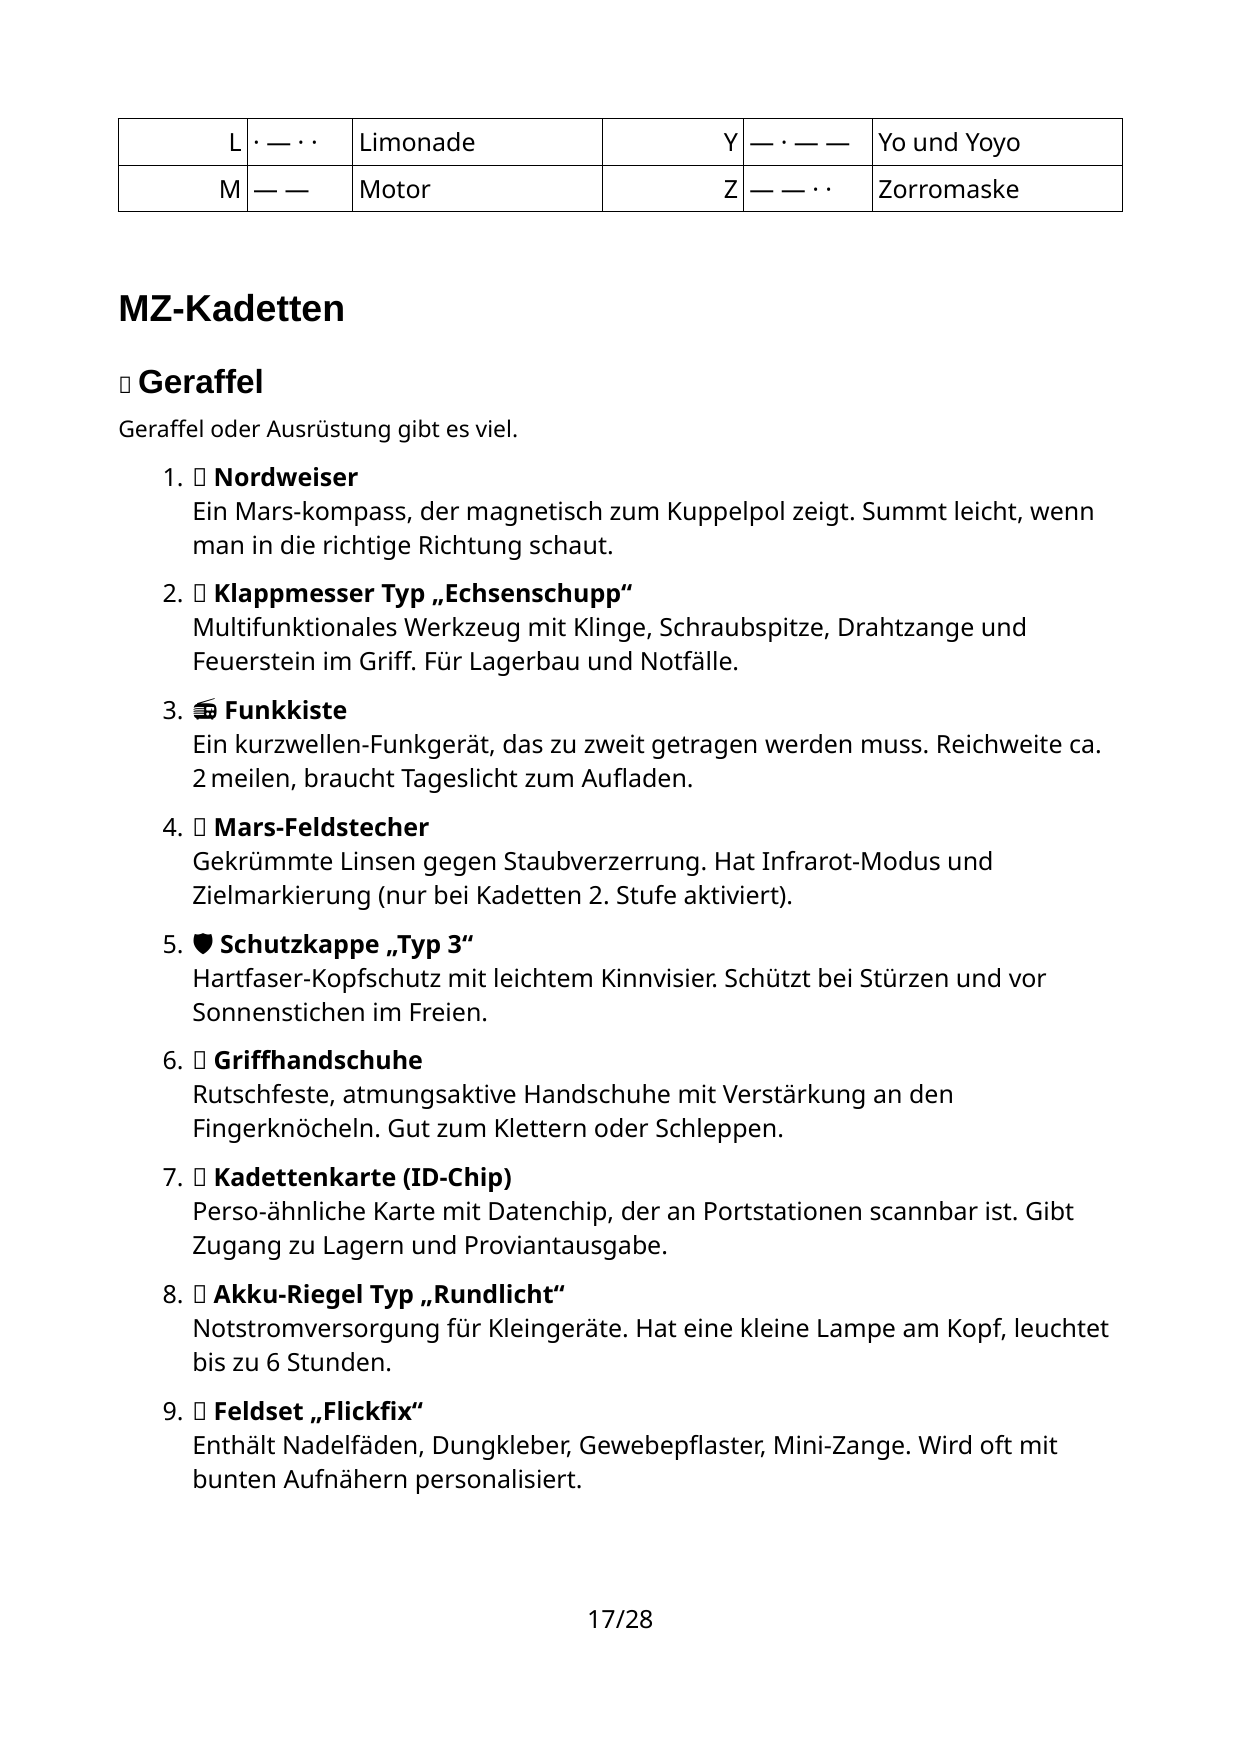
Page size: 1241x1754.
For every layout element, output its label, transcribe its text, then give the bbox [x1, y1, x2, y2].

list 🔪 Klappmesser Typ „Echsenschupp“ Multifunktionales Werkzeug mit Klinge, Schraubspitze, Drahtzange und Feuerstein im Griff. Für Lagerbau und Notfälle. [162, 576, 1122, 678]
table_cell Motor [353, 166, 602, 211]
list 🪪 Kadettenkarte (ID-Chip) Perso-ähnliche Karte mit Datenchip, der an Portstationen scannbar ist. Gibt Zugang zu Lagern und Proviantausgabe. [162, 1160, 1122, 1262]
list 🔭 Mars-Feldstecher Gekrümmte Linsen gegen Staubverzerrung. Hat Infrarot-Modus und Zielmarkierung (nur bei Kadetten 2. Stufe aktiviert). [162, 809, 1122, 912]
table_cell L [119, 119, 247, 165]
text Geraffel oder Ausrüstung gibt es viel. [118, 413, 1122, 444]
table_cell — · — — [744, 119, 872, 165]
subtitle 🎒 Geraffel [118, 362, 1122, 401]
table_cell Yo und Yoyo [873, 119, 1122, 165]
list 🧭 Nordweiser Ein Mars-kompass, der magnetisch zum Kuppelpol zeigt. Summt leicht, wenn man in die richtige Richtung schaut. [162, 459, 1122, 561]
list 🧤 Griffhandschuhe Rutschfeste, atmungsaktive Handschuhe mit Verstärkung an den Fingerknöcheln. Gut zum Klettern oder Schleppen. [162, 1043, 1122, 1145]
list 🧵 Feldset „Flickfix“ Enthält Nadelfäden, Dungkleber, Gewebepflaster, Mini-Zange. Wird oft mit bunten Aufnähern personalisiert. [162, 1393, 1122, 1496]
table_cell Zorromaske [873, 166, 1122, 211]
table_cell Z [603, 166, 743, 211]
table_cell — — [248, 166, 352, 211]
table_cell · — · · [248, 119, 352, 165]
table_cell M [119, 166, 247, 211]
table_cell — — · · [744, 166, 872, 211]
table_cell Y [603, 119, 743, 165]
subtitle MZ-Kadetten [118, 286, 1122, 329]
list 🔋 Akku-Riegel Typ „Rundlicht“ Notstromversorgung für Kleingeräte. Hat eine kleine Lampe am Kopf, leuchtet bis zu 6 Stunden. [162, 1277, 1122, 1379]
table_cell Limonade [353, 119, 602, 165]
list 🛡️ Schutzkappe „Typ 3“ Hartfaser-Kopfschutz mit leichtem Kinnvisier. Schützt bei Stürzen und vor Sonnenstichen im Freien. [162, 926, 1122, 1028]
list 📻 Funkkiste Ein kurzwellen-Funkgerät, das zu zweit getragen werden muss. Reichweite ca. 2 meilen, braucht Tageslicht zum Aufladen. [162, 693, 1122, 795]
